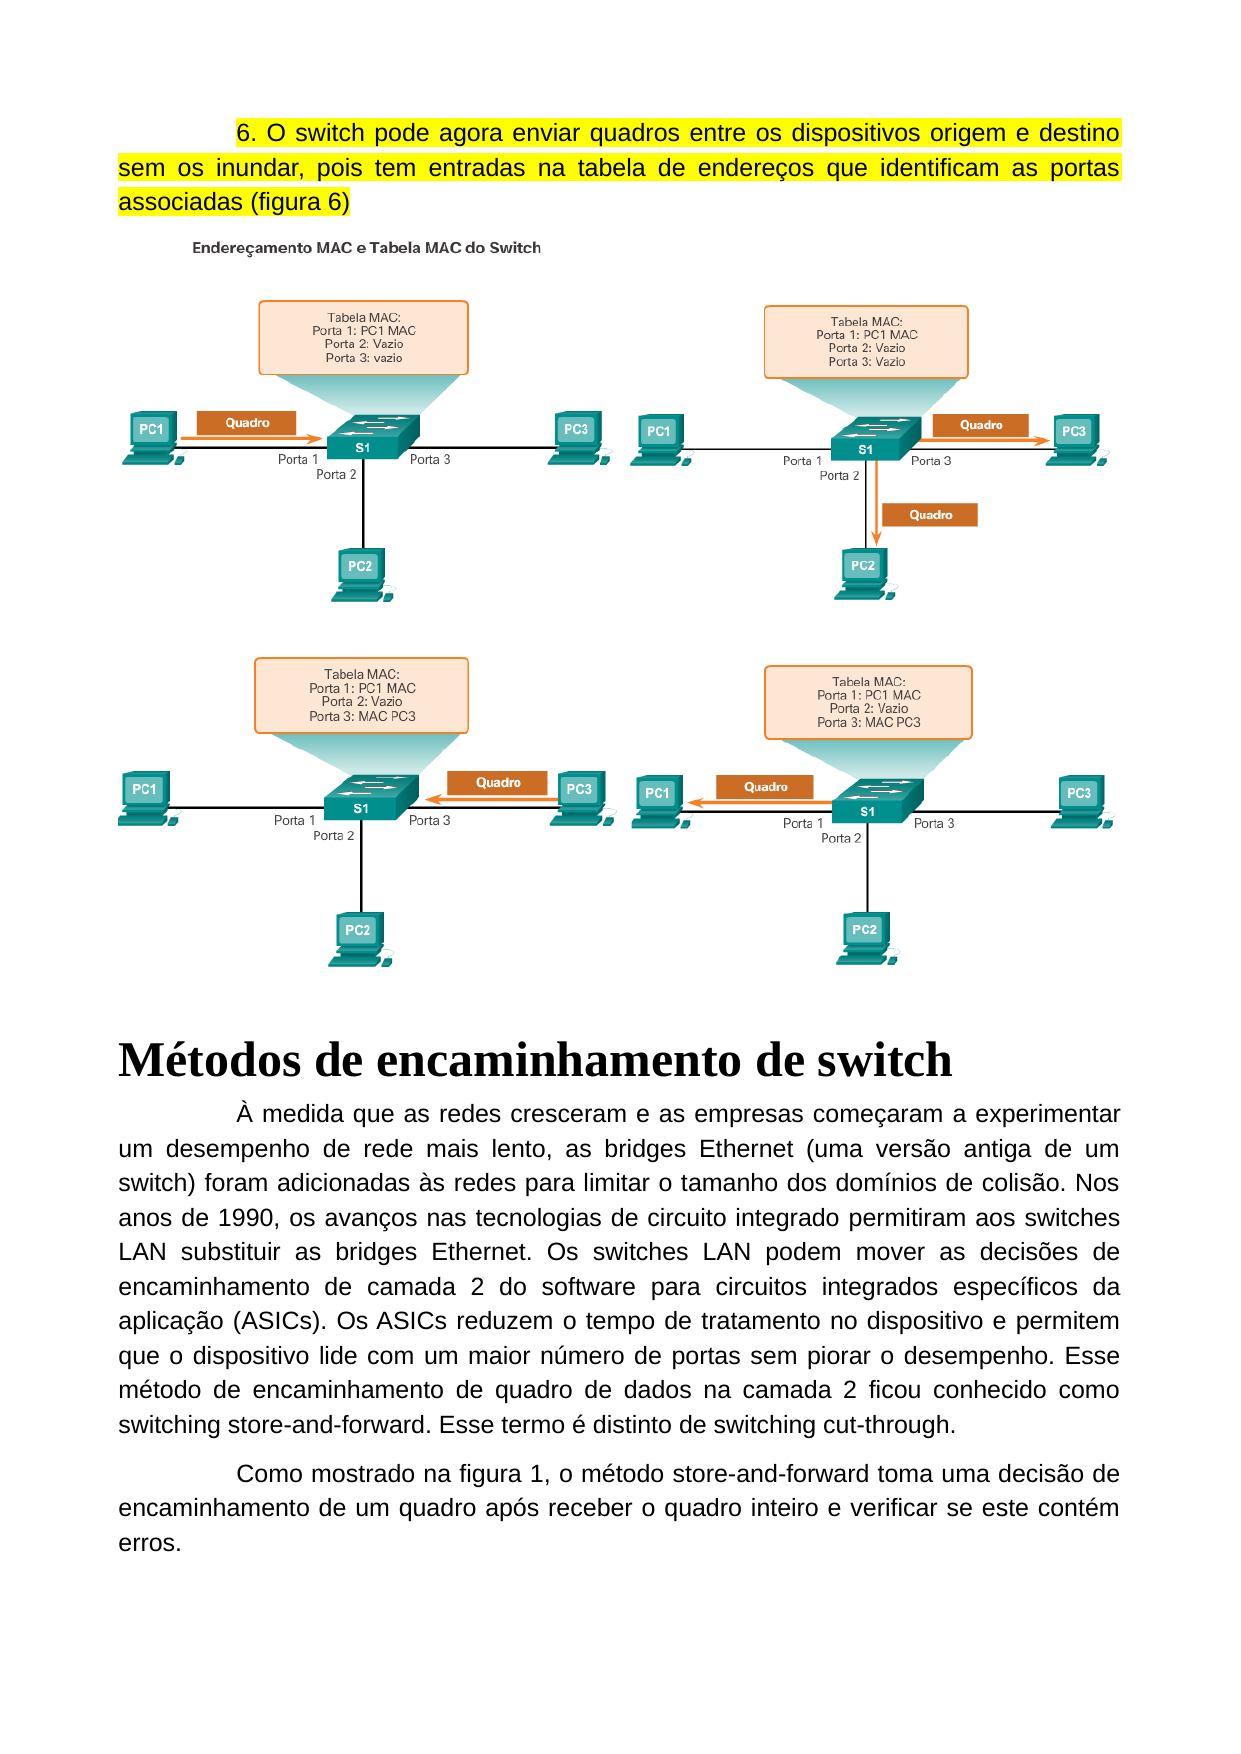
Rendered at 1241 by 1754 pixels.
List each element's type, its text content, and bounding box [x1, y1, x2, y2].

picture [118, 236, 617, 606]
picture [630, 281, 1112, 606]
text À medida que as redes cresceram e as empresas começaram a experimentar um desempenho de rede mais lento, as bridges Ethernet (uma versão antiga de um switch) foram adicionadas às redes para limitar o tamanho dos domínios de colisão. Nos anos de 1990, os avanços nas tecnologias de circuito integrado permitiram aos switches LAN substituir as bridges Ethernet. Os switches LAN podem mover as decisões de encaminhamento de camada 2 do software para circuitos integrados específicos da aplicação (ASICs). Os ASICs reduzem o tempo de tratamento no dispositivo e permitem que o dispositivo lide com um maior número de portas sem piorar o desempenho. Esse método de encaminhamento de quadro de dados na camada 2 ficou conhecido como switching store-and-forward. Esse termo é distinto de switching cut-through. [118, 1099, 1122, 1438]
text Como mostrado na figura 1, o método store-and-forward toma uma decisão de encaminhamento de um quadro após receber o quadro inteiro e verificar se este contém erros. [118, 1459, 1122, 1556]
picture [118, 639, 618, 971]
text 6. O switch pode agora enviar quadros entre os dispositivos origem e destino sem os inundar, pois tem entradas na tabela de endereços que identificam as portas associadas (figura 6) [118, 118, 1122, 216]
subtitle Métodos de encaminhamento de switch [118, 1029, 1122, 1087]
picture [631, 657, 1116, 971]
